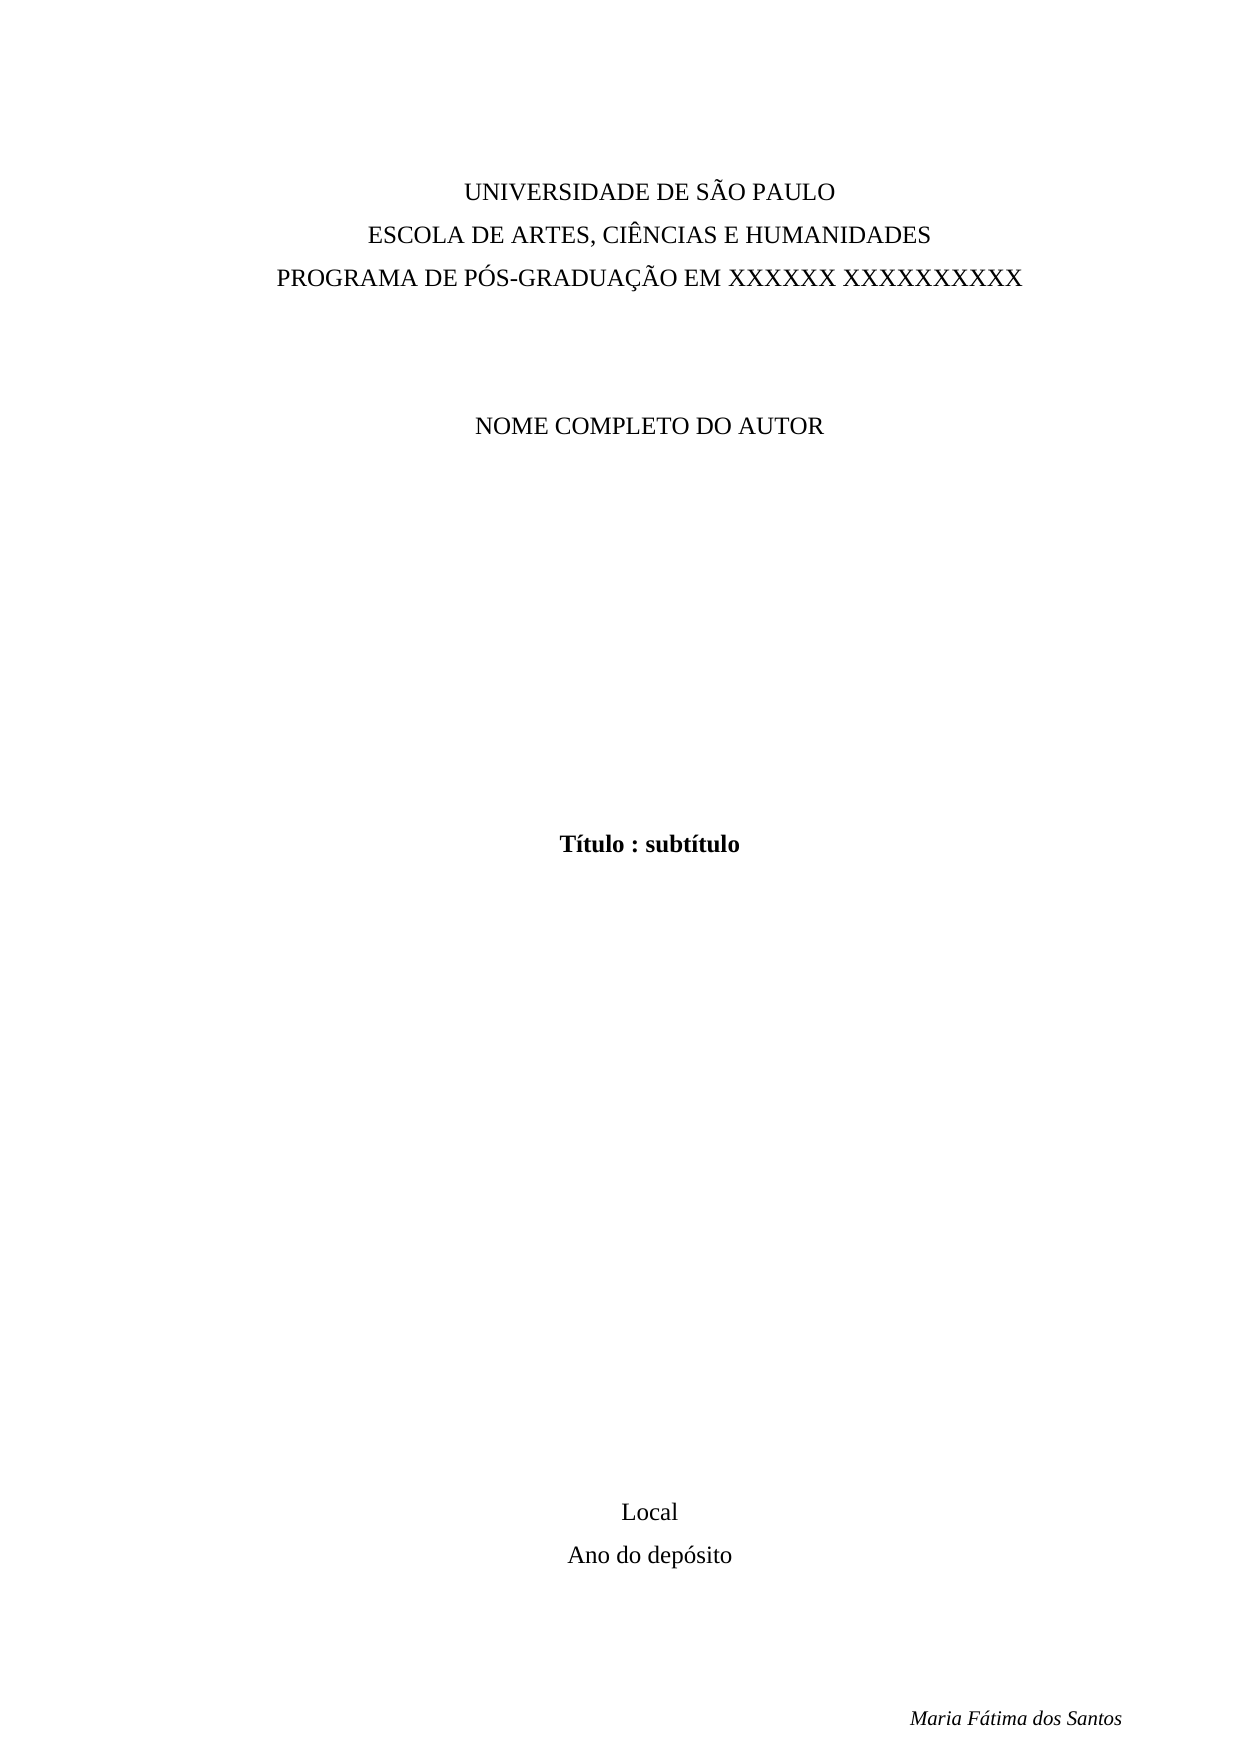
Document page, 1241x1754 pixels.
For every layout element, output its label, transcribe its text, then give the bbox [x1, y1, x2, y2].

text universidade de são paulo [177, 177, 1122, 206]
text Ano do depósito [177, 1540, 1122, 1569]
text Título : subtítulo [177, 829, 1122, 858]
text Local [177, 1497, 1122, 1526]
text Escola de artes, ciências e humanidades [177, 220, 1122, 249]
text PROGRAMA DE PÓS-GRADUAÇÃO EM xxxxxx xxxxxxxxxx [177, 263, 1122, 292]
text nome completo do AUTOR [177, 411, 1122, 439]
